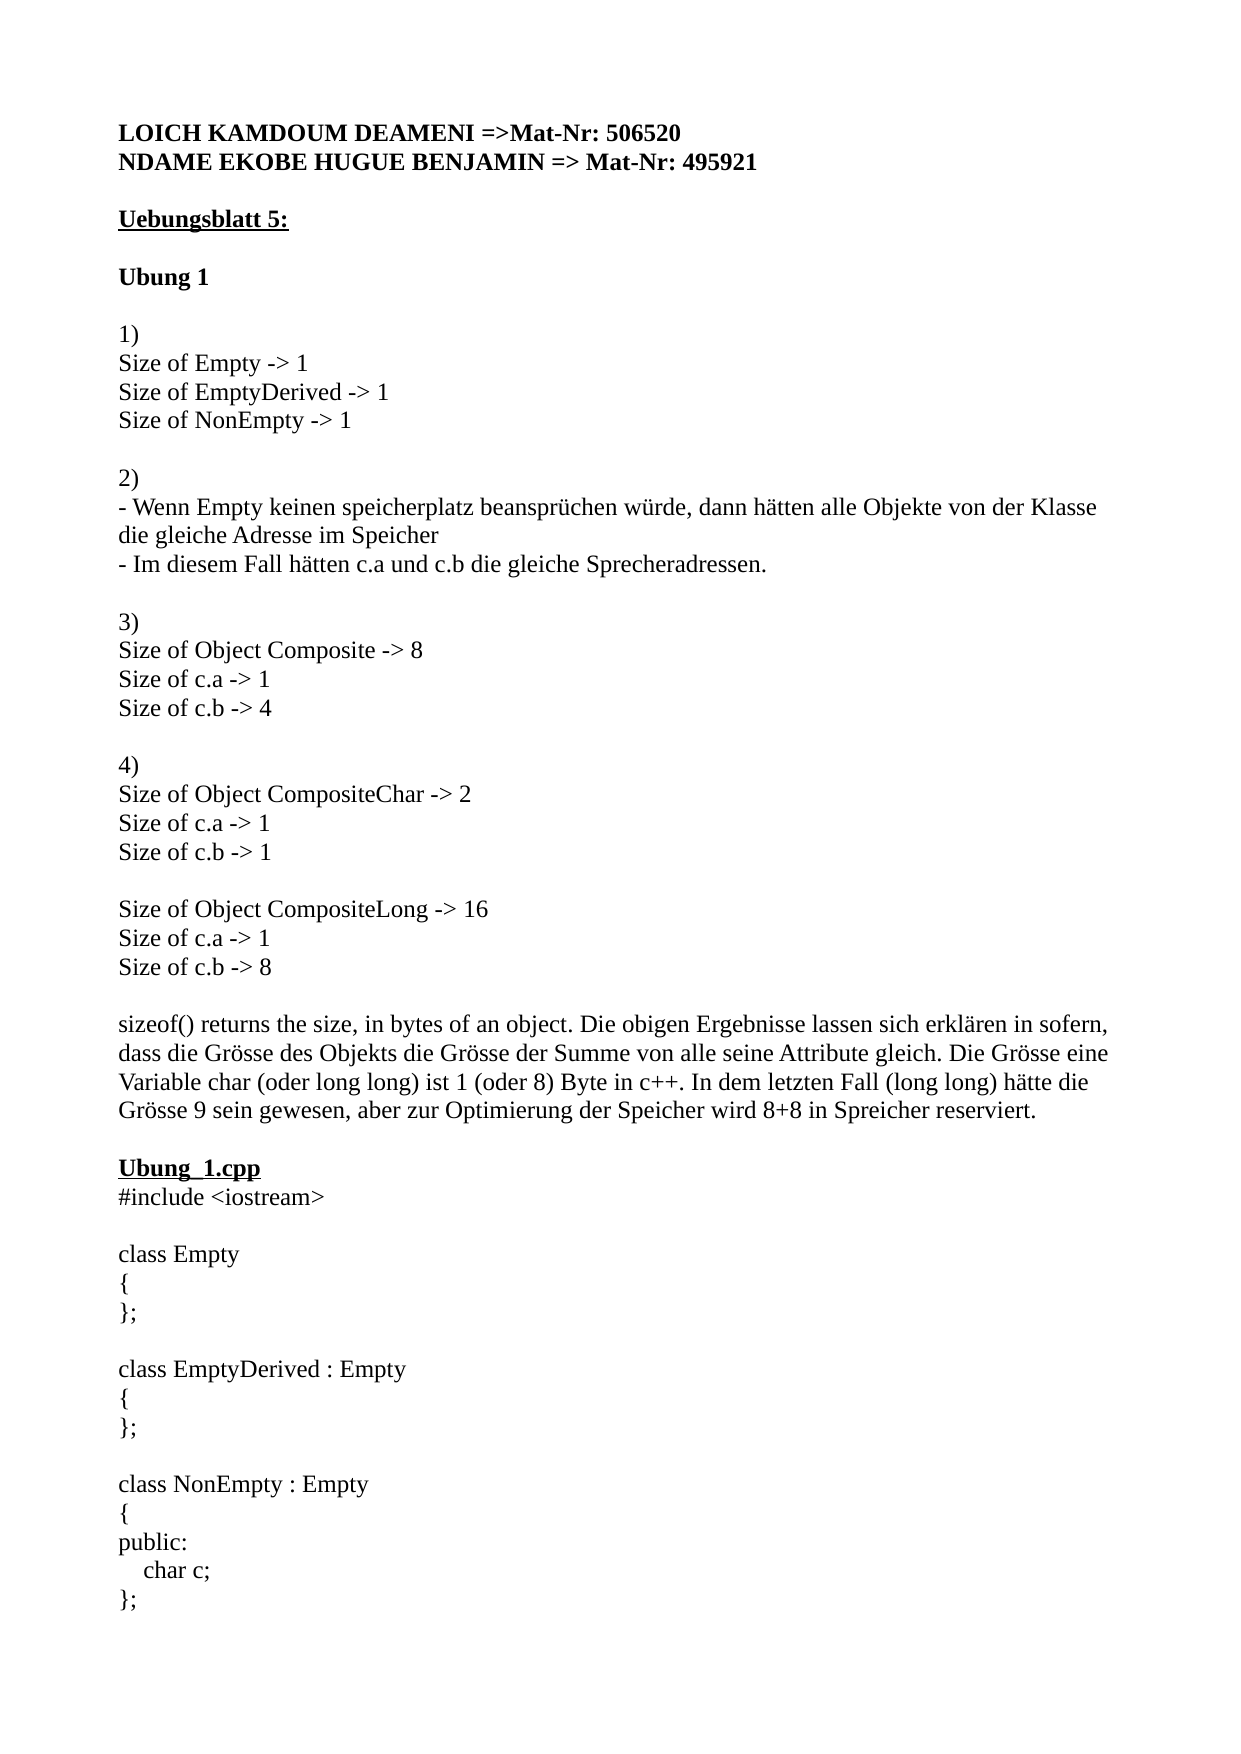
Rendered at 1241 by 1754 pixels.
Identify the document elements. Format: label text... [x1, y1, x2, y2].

text Size of Object CompositeChar -> 2 [118, 779, 1122, 808]
text Size of c.a -> 1 [118, 664, 1122, 693]
text { [118, 1383, 1122, 1412]
text public: [118, 1527, 1122, 1556]
text }; [118, 1584, 1122, 1613]
text class EmptyDerived : Empty [118, 1354, 1122, 1383]
text Ubung 1 [118, 262, 1122, 291]
text 1) [118, 319, 1122, 348]
text Size of c.a -> 1 [118, 923, 1122, 952]
text char c; [118, 1556, 1122, 1584]
text { [118, 1268, 1122, 1297]
text Size of Empty -> 1 [118, 348, 1122, 377]
text Ubung_1.cpp [118, 1153, 1122, 1182]
text Size of Object Composite -> 8 [118, 636, 1122, 664]
text }; [118, 1412, 1122, 1441]
text class NonEmpty : Empty [118, 1469, 1122, 1498]
text - Im diesem Fall hätten c.a und c.b die gleiche Sprecheradressen. [118, 549, 1122, 578]
text Size of NonEmpty -> 1 [118, 406, 1122, 434]
text sizeof() returns the size, in bytes of an object. Die obigen Ergebnisse lassen sich erklären in sofern, dass die Grösse des Objekts die Grösse der Summe von alle seine Attribute gleich. Die Grösse eine Variable char (oder long long) ist 1 (oder 8) Byte in c++. In dem letzten Fall (long long) hätte die Grösse 9 sein gewesen, aber zur Optimierung der Speicher wird 8+8 in Spreicher reserviert. [118, 1009, 1122, 1124]
text Size of c.a -> 1 [118, 808, 1122, 837]
text { [118, 1498, 1122, 1527]
text Size of Object CompositeLong -> 16 [118, 894, 1122, 923]
text 2) [118, 463, 1122, 492]
text 3) [118, 607, 1122, 636]
text 4) [118, 751, 1122, 779]
text - Wenn Empty keinen speicherplatz beansprüchen würde, dann hätten alle Objekte von der Klasse die gleiche Adresse im Speicher [118, 492, 1122, 549]
text LOICH KAMDOUM DEAMENI =>Mat-Nr: 506520 [118, 118, 1122, 147]
text Uebungsblatt 5: [118, 204, 1122, 233]
text #include <iostream> [118, 1182, 1122, 1211]
text Size of c.b -> 4 [118, 693, 1122, 722]
text Size of EmptyDerived -> 1 [118, 377, 1122, 406]
text Size of c.b -> 8 [118, 952, 1122, 981]
text NDAME EKOBE HUGUE BENJAMIN => Mat-Nr: 495921 [118, 147, 1122, 176]
text class Empty [118, 1239, 1122, 1268]
text }; [118, 1297, 1122, 1326]
text Size of c.b -> 1 [118, 837, 1122, 866]
